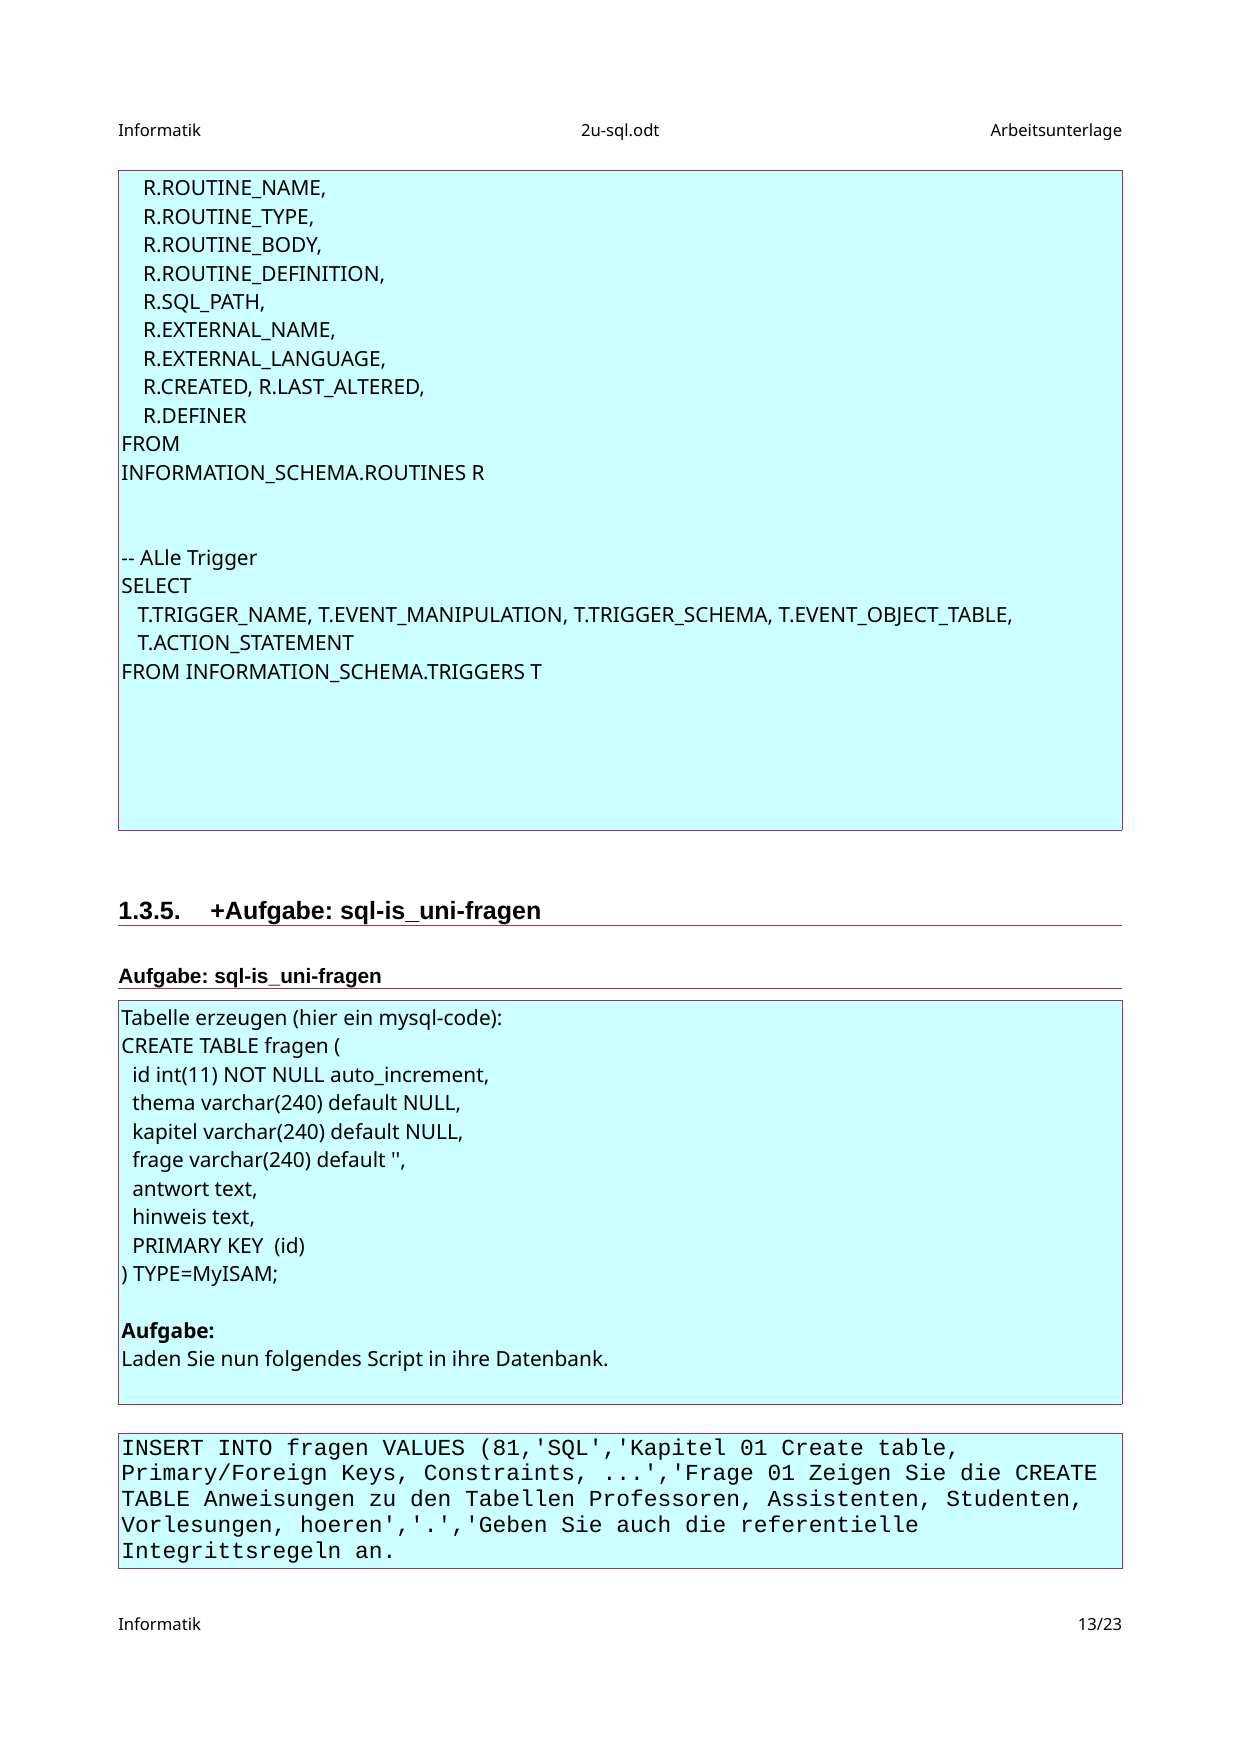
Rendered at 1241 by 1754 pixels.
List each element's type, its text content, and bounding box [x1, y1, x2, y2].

text id int(11) NOT NULL auto_increment, [119, 1057, 1122, 1086]
text antwort text, [119, 1171, 1122, 1199]
text PRIMARY KEY (id) [119, 1228, 1122, 1256]
text -- ALle Trigger [119, 540, 1122, 568]
text kapitel varchar(240) default NULL, [119, 1114, 1122, 1142]
text Laden Sie nun folgendes Script in ihre Datenbank. [119, 1341, 1122, 1370]
text R.EXTERNAL_NAME, [119, 312, 1122, 341]
text R.ROUTINE_TYPE, [119, 199, 1122, 227]
text R.ROUTINE_DEFINITION, [119, 256, 1122, 284]
text T.ACTION_STATEMENT [119, 625, 1122, 654]
text Aufgabe: [119, 1313, 1122, 1341]
text R.ROUTINE_NAME, [119, 171, 1122, 199]
text FROM [119, 426, 1122, 455]
text thema varchar(240) default NULL, [119, 1086, 1122, 1114]
text hinweis text, [119, 1199, 1122, 1228]
text R.CREATED, R.LAST_ALTERED, [119, 369, 1122, 398]
text R.DEFINER [119, 398, 1122, 426]
text FROM INFORMATION_SCHEMA.TRIGGERS T [119, 654, 1122, 682]
text R.SQL_PATH, [119, 284, 1122, 312]
text INSERT INTO fragen VALUES (81,'SQL','Kapitel 01 Create table, Primary/Foreign Keys, Constraints, ...','Frage 01 Zeigen Sie die CREATE TABLE Anweisungen zu den Tabellen Professoren, Assistenten, Studenten, Vorlesungen, hoeren','.','Geben Sie auch die referentielle Integrittsregeln an. [119, 1434, 1122, 1568]
text R.ROUTINE_BODY, [119, 227, 1122, 256]
text T.TRIGGER_NAME, T.EVENT_MANIPULATION, T.TRIGGER_SCHEMA, T.EVENT_OBJECT_TABLE, [119, 597, 1122, 625]
text R.EXTERNAL_LANGUAGE, [119, 341, 1122, 369]
subtitle +Aufgabe: sql-is_uni-fragen [118, 896, 1122, 925]
text SELECT [119, 568, 1122, 597]
text CREATE TABLE fragen ( [119, 1029, 1122, 1057]
text frage varchar(240) default '', [119, 1142, 1122, 1171]
text INFORMATION_SCHEMA.ROUTINES R [119, 455, 1122, 483]
text Tabelle erzeugen (hier ein mysql-code): [119, 1001, 1122, 1029]
text ) TYPE=MyISAM; [119, 1256, 1122, 1284]
text Aufgabe: sql-is_uni-fragen [118, 964, 1122, 988]
